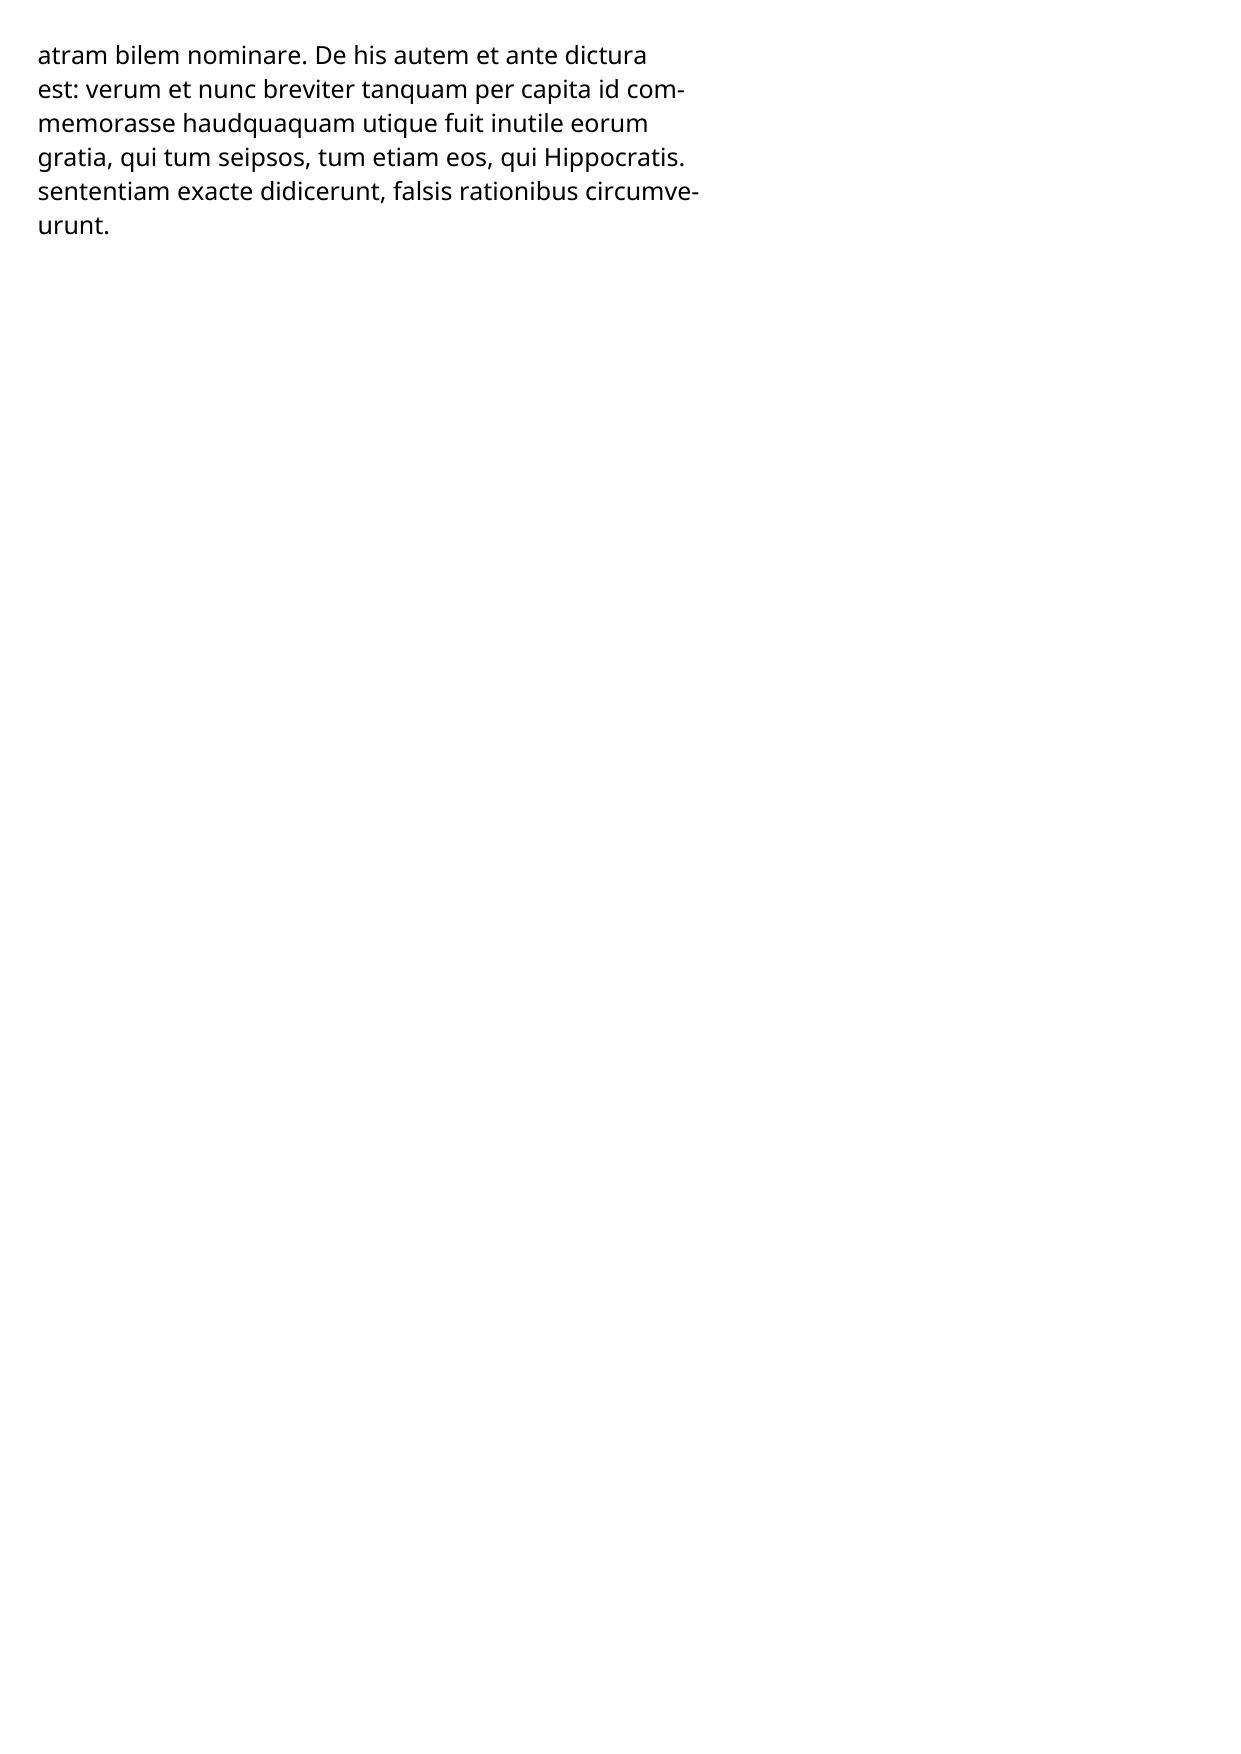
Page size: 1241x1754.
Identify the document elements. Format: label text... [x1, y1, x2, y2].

text atram bilem nominare. De his autem et ante dictura est: verum et nunc breviter tanquam per capita id com- memorasse haudquaquam utique fuit inutile eorum gratia, qui tum seipsos, tum etiam eos, qui Hippocratis. sententiam exacte didicerunt, falsis rationibus circumve- urunt. [37, 37, 1203, 242]
